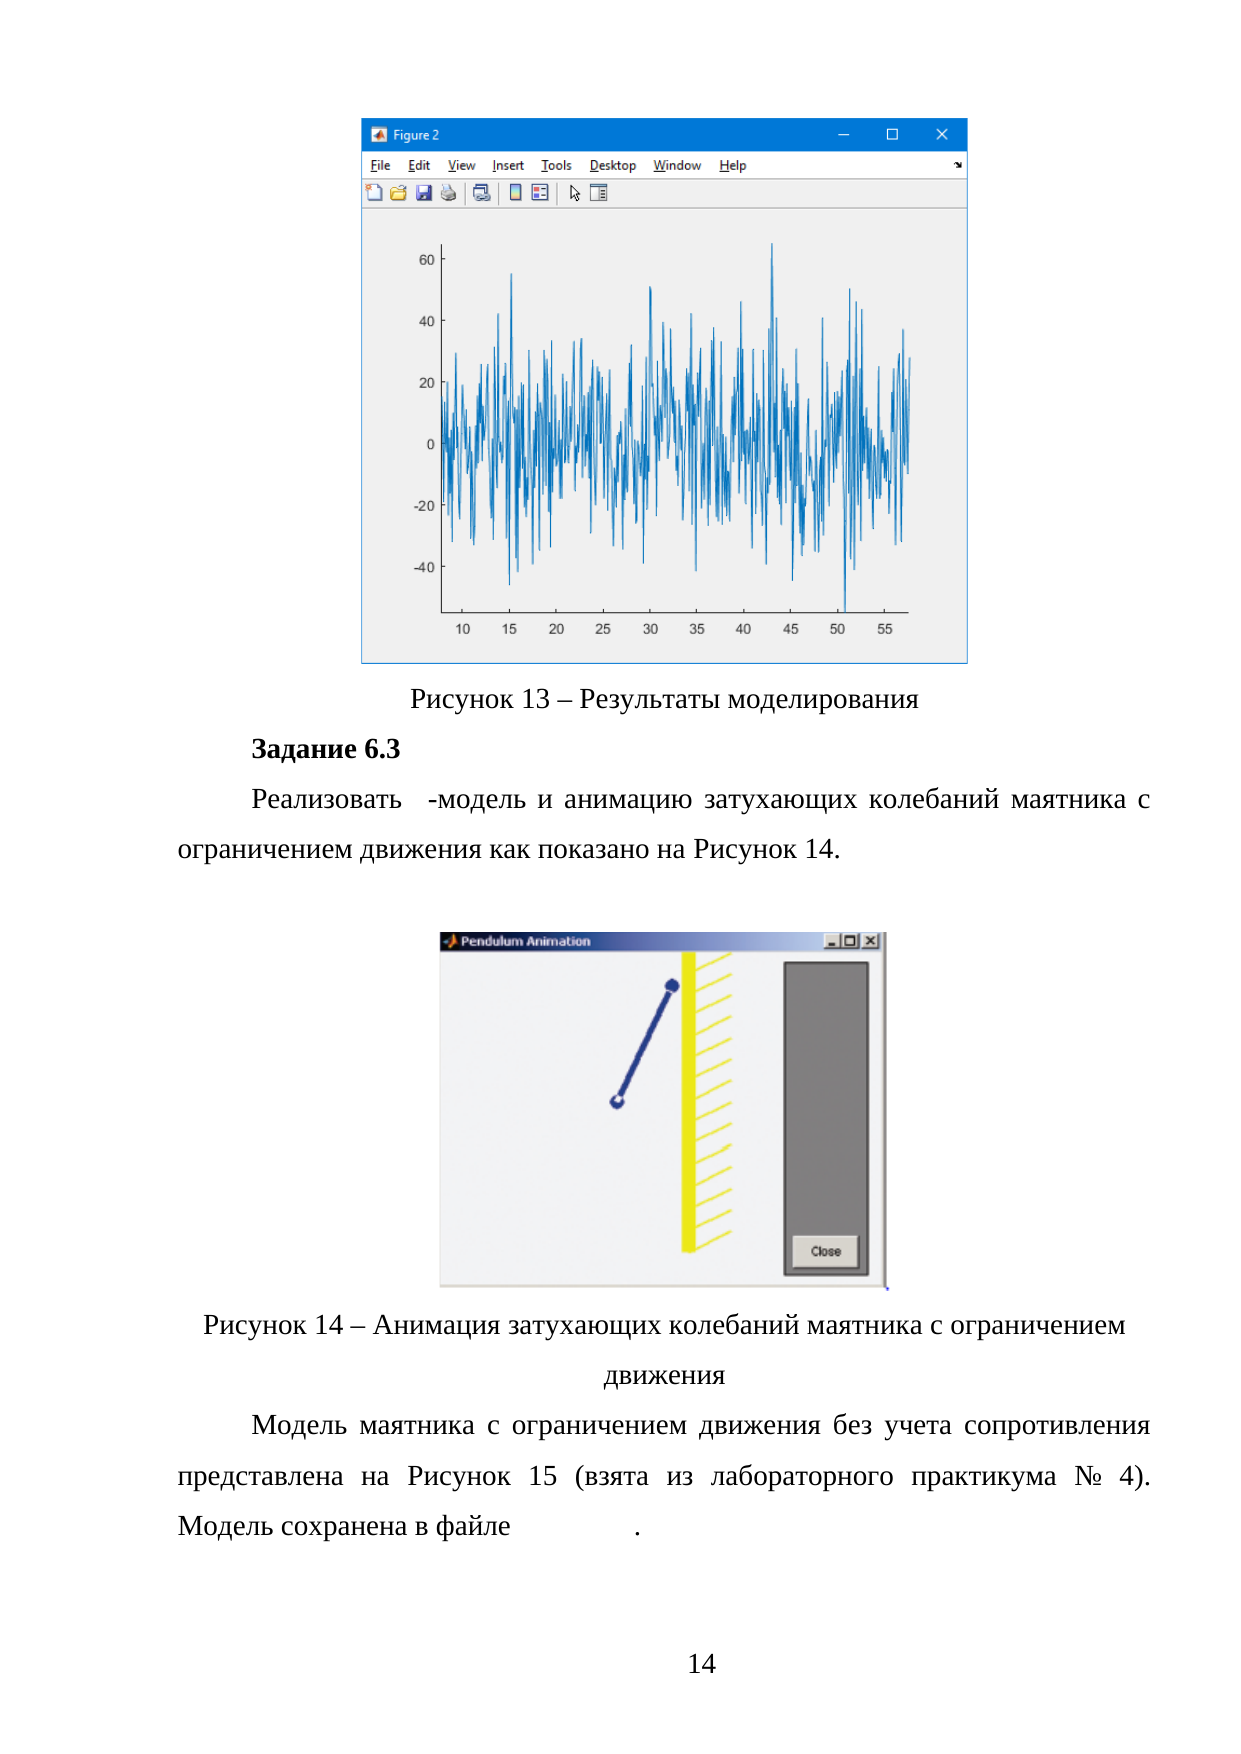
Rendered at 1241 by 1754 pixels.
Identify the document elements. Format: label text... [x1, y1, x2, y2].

text Рисунок 14 – Анимация затухающих колебаний маятника с ограничением движения [177, 1307, 1152, 1391]
text Реализовать -модель и анимацию затухающих колебаний маятника с ограничением движения как показано на рисунок 14. [177, 781, 1152, 865]
text Рисунок 13 – Результаты моделирования [177, 681, 1152, 714]
picture [361, 118, 968, 664]
text Модель маятника с ограничением движения без учета сопротивления представлена на рисунок 15 (взята из лабораторного практикума № 4). Модель сохранена в файле . [177, 1407, 1152, 1542]
subtitle Задание 6.3 [177, 731, 1152, 764]
picture [439, 932, 890, 1291]
